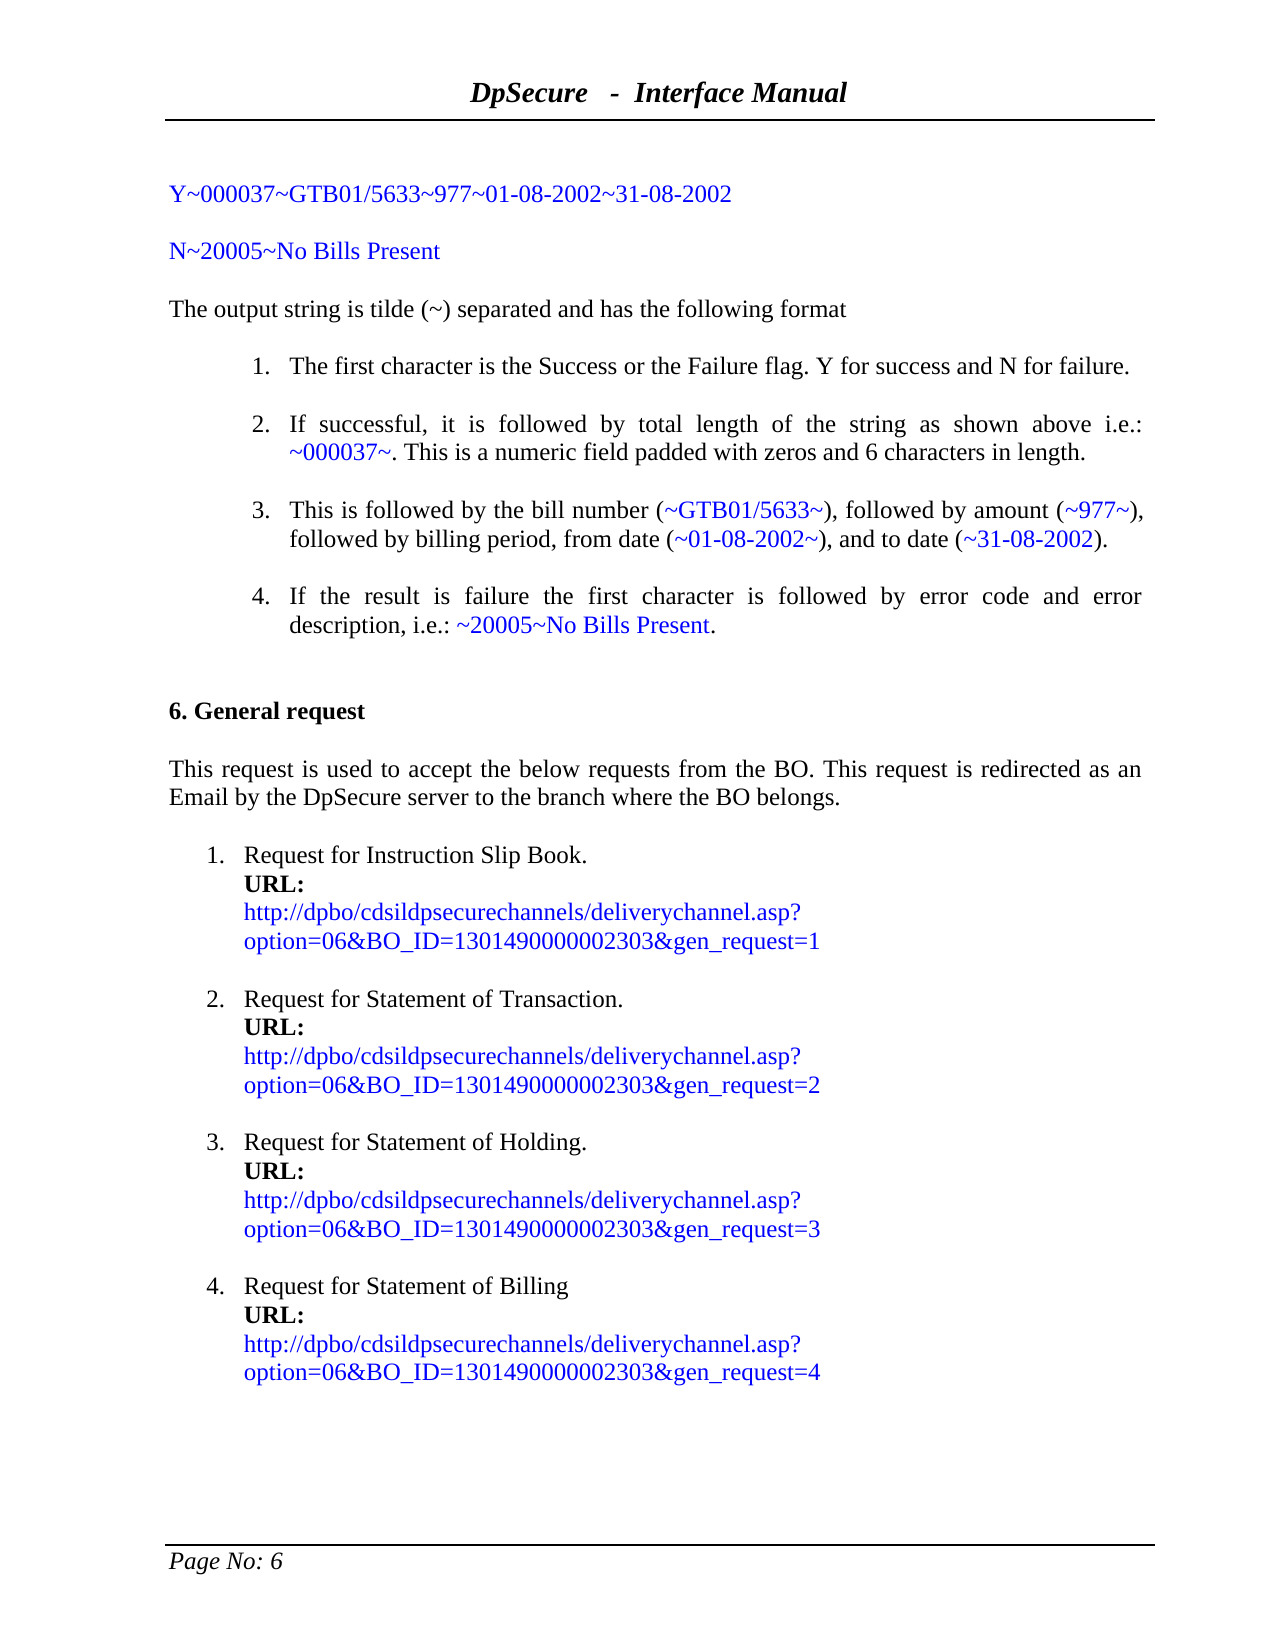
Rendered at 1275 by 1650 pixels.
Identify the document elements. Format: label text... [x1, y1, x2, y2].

subtitle URL: [206, 1012, 1144, 1041]
list Request for Statement of Holding. [206, 1127, 1144, 1156]
text http://dpbo/cdsildpsecurechannels/deliverychannel.asp?option=06&BO_ID=1301490000002303&gen_request=1 [244, 897, 1144, 955]
text http://dpbo/cdsildpsecurechannels/deliverychannel.asp?option=06&BO_ID=1301490000002303&gen_request=3 [244, 1185, 1144, 1242]
list Request for Statement of Billing [206, 1271, 1144, 1300]
text N~20005~No Bills Present [169, 236, 1144, 265]
text http://dpbo/cdsildpsecurechannels/deliverychannel.asp?option=06&BO_ID=1301490000002303&gen_request=4 [244, 1329, 1144, 1386]
list Request for Statement of Transaction. [206, 984, 1144, 1012]
text http://dpbo/cdsildpsecurechannels/deliverychannel.asp?option=06&BO_ID=1301490000002303&gen_request=2 [244, 1041, 1144, 1099]
list If the result is failure the first character is followed by error code and error description, i.e.: ~20005~No Bills Present. [252, 581, 1144, 639]
subtitle URL: [206, 869, 1144, 897]
subtitle URL: [206, 1156, 1144, 1185]
list If successful, it is followed by total length of the string as shown above i.e.: ~000037~. This is a numeric field padded with zeros and 6 characters in length. [252, 409, 1144, 466]
text The output string is tilde (~) separated and has the following format [169, 294, 1144, 322]
text This request is used to accept the below requests from the BO. This request is redirected as an Email by the DpSecure server to the branch where the BO belongs. [169, 754, 1144, 811]
list This is followed by the bill number (~GTB01/5633~), followed by amount (~977~), followed by billing period, from date (~01-08-2002~), and to date (~31-08-2002). [252, 495, 1144, 552]
text URL: [244, 1300, 1144, 1329]
list The first character is the Success or the Failure flag. Y for success and N for failure. [252, 351, 1144, 380]
list Request for Instruction Slip Book. [206, 840, 1144, 869]
text 6. General request [169, 696, 1144, 725]
text Y~000037~GTB01/5633~977~01-08-2002~31-08-2002 [169, 179, 1144, 207]
